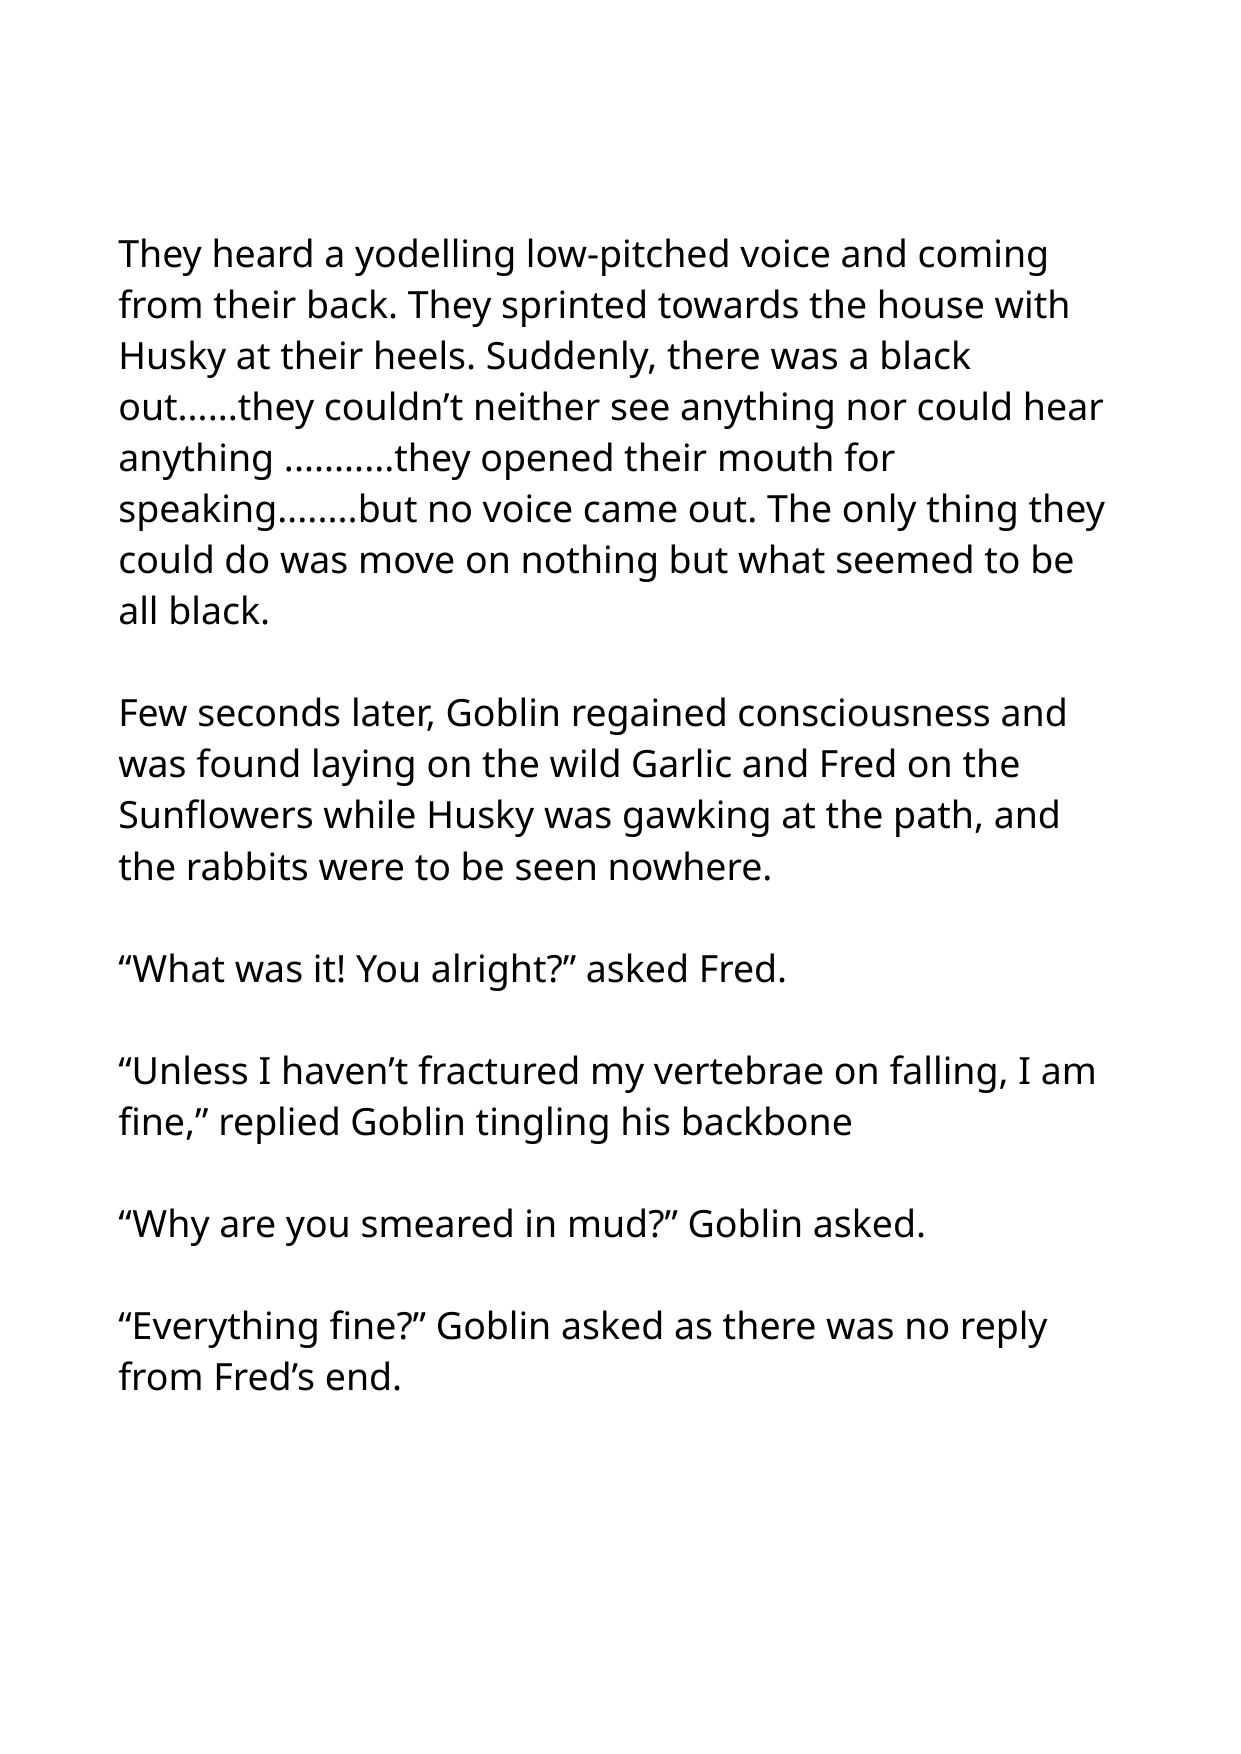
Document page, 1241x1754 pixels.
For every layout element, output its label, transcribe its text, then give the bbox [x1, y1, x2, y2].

text Few seconds later, Goblin regained consciousness and was found laying on the wild Garlic and Fred on the Sunflowers while Husky was gawking at the path, and the rabbits were to be seen nowhere. [118, 687, 1122, 891]
text “Why are you smeared in mud?” Goblin asked. [118, 1197, 1122, 1248]
text “Everything fine?” Goblin asked as there was no reply from Fred’s end. [118, 1299, 1122, 1401]
text “Unless I haven’t fractured my vertebrae on falling, I am fine,” replied Goblin tingling his backbone [118, 1044, 1122, 1146]
text They heard a yodelling low-pitched voice and coming from their back. They sprinted towards the house with Husky at their heels. Suddenly, there was a black out......they couldn’t neither see anything nor could hear anything ...........they opened their mouth for speaking........but no voice came out. The only thing they could do was move on nothing but what seemed to be all black. [118, 227, 1122, 636]
text “What was it! You alright?” asked Fred. [118, 942, 1122, 993]
